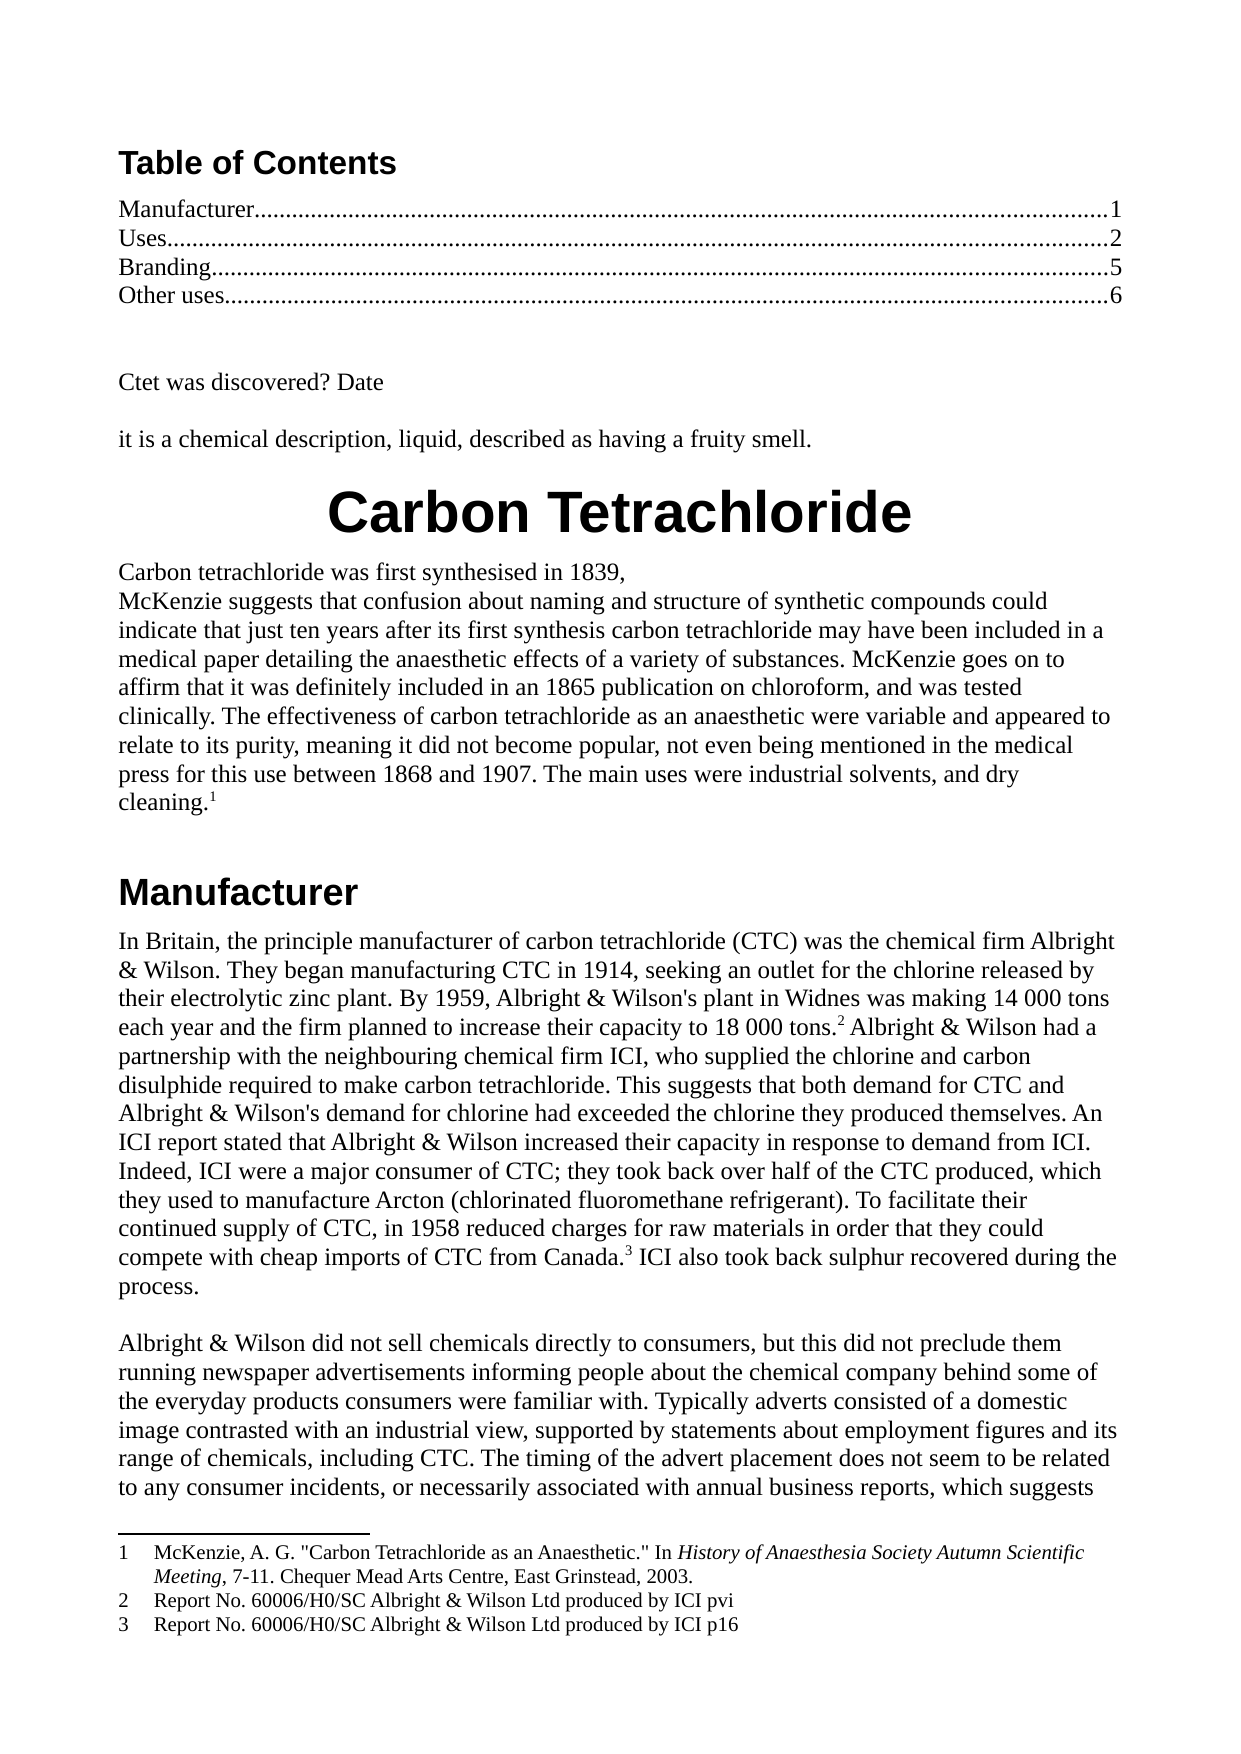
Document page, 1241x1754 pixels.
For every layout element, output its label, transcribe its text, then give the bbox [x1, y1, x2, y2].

text Manufacturer 1 [118, 194, 1122, 223]
text Uses 2 [118, 223, 1122, 252]
title Carbon Tetrachloride [118, 478, 1122, 545]
text McKenzie, A. G. "Carbon Tetrachloride as an Anaesthetic." In History of Anaesthesia Society Autumn Scientific Meeting, 7-11. Chequer Mead Arts Centre, East Grinstead, 2003. [118, 1539, 1122, 1588]
text Ctet was discovered? Date [118, 367, 1122, 395]
subtitle Table of Contents [118, 143, 1122, 182]
text Branding 5 [118, 252, 1122, 280]
text it is a chemical description, liquid, described as having a fruity smell. [118, 424, 1122, 453]
text Carbon tetrachloride was first synthesised in 1839, [118, 557, 1122, 586]
subtitle Manufacturer [118, 870, 1122, 913]
text McKenzie suggests that confusion about naming and structure of synthetic compounds could indicate that just ten years after its first synthesis carbon tetrachloride may have been included in a medical paper detailing the anaesthetic effects of a variety of substances. McKenzie goes on to affirm that it was definitely included in an 1865 publication on chloroform, and was tested clinically. The effectiveness of carbon tetrachloride as an anaesthetic were variable and appeared to relate to its purity, meaning it did not become popular, not even being mentioned in the medical press for this use between 1868 and 1907. The main uses were industrial solvents, and dry cleaning. [118, 586, 1122, 816]
text Albright & Wilson did not sell chemicals directly to consumers, but this did not preclude them running newspaper advertisements informing people about the chemical company behind some of the everyday products consumers were familiar with. Typically adverts consisted of a domestic image contrasted with an industrial view, supported by statements about employment figures and its range of chemicals, including CTC. The timing of the advert placement does not seem to be related to any consumer incidents, or necessarily associated with annual business reports, which suggests [118, 1328, 1122, 1501]
text In Britain, the principle manufacturer of carbon tetrachloride (CTC) was the chemical firm Albright & Wilson. They began manufacturing CTC in 1914, seeking an outlet for the chlorine released by their electrolytic zinc plant. By 1959, Albright & Wilson's plant in Widnes was making 14 000 tons each year and the firm planned to increase their capacity to 18 000 tons. Albright & Wilson had a partnership with the neighbouring chemical firm ICI, who supplied the chlorine and carbon disulphide required to make carbon tetrachloride. This suggests that both demand for CTC and Albright & Wilson's demand for chlorine had exceeded the chlorine they produced themselves. An ICI report stated that Albright & Wilson increased their capacity in response to demand from ICI. Indeed, ICI were a major consumer of CTC; they took back over half of the CTC produced, which they used to manufacture Arcton (chlorinated fluoromethane refrigerant). To facilitate their continued supply of CTC, in 1958 reduced charges for raw materials in order that they could compete with cheap imports of CTC from Canada. ICI also took back sulphur recovered during the process. [118, 926, 1122, 1300]
text Other uses 6 [118, 280, 1122, 309]
text Report No. 60006/H0/SC Albright & Wilson Ltd produced by ICI p16 [118, 1612, 1122, 1636]
text Report No. 60006/H0/SC Albright & Wilson Ltd produced by ICI pvi [118, 1588, 1122, 1612]
